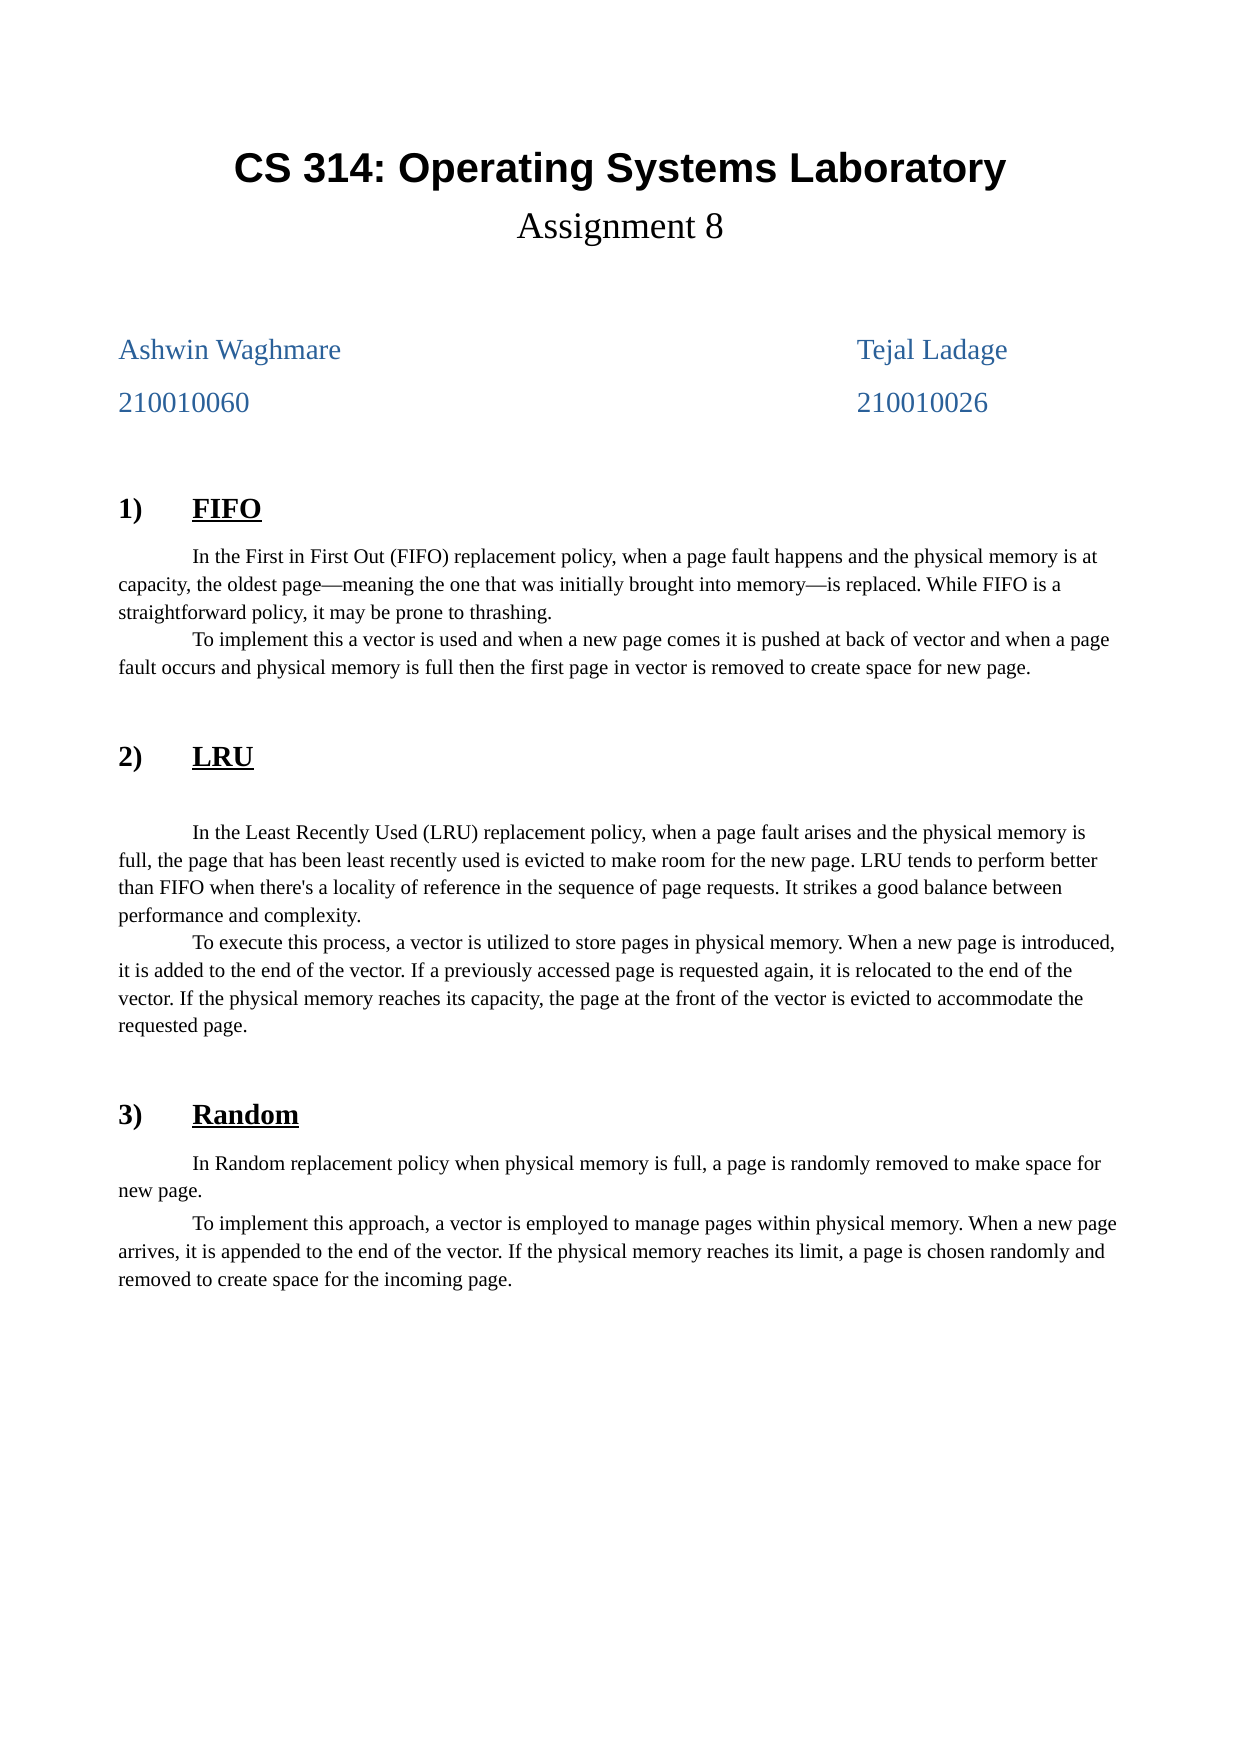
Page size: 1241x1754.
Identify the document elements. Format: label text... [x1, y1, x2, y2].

text Assignment 8 [118, 203, 1122, 247]
text In Random replacement policy when physical memory is full, a page is randomly removed to make space for new page. To implement this approach, a vector is employed to manage pages within physical memory. When a new page arrives, it is appended to the end of the vector. If the physical memory reaches its limit, a page is chosen randomly and removed to create space for the incoming page. [118, 1151, 1122, 1318]
text 210010060 210010026 [118, 385, 1122, 418]
text 1) FIFO [118, 491, 1122, 525]
text 2) LRU [118, 739, 1122, 773]
title CS 314: Operating Systems Laboratory [118, 143, 1122, 191]
text In the Least Recently Used (LRU) replacement policy, when a page fault arises and the physical memory is full, the page that has been least recently used is evicted to make room for the new page. LRU tends to perform better than FIFO when there's a locality of reference in the sequence of page requests. It strikes a good balance between performance and complexity. To execute this process, a vector is utilized to store pages in physical memory. When a new page is introduced, it is added to the end of the vector. If a previously accessed page is requested again, it is relocated to the end of the vector. If the physical memory reaches its capacity, the page at the front of the vector is evicted to accommodate the requested page. [118, 792, 1122, 1037]
text 3) Random [118, 1097, 1122, 1131]
text In the First in First Out (FIFO) replacement policy, when a page fault happens and the physical memory is at capacity, the oldest page—meaning the one that was initially brought into memory—is replaced. While FIFO is a straightforward policy, it may be prone to thrashing. To implement this a vector is used and when a new page comes it is pushed at back of vector and when a page fault occurs and physical memory is full then the first page in vector is removed to create space for new page. [118, 544, 1122, 679]
text Ashwin Waghmare Tejal Ladage [118, 332, 1122, 365]
